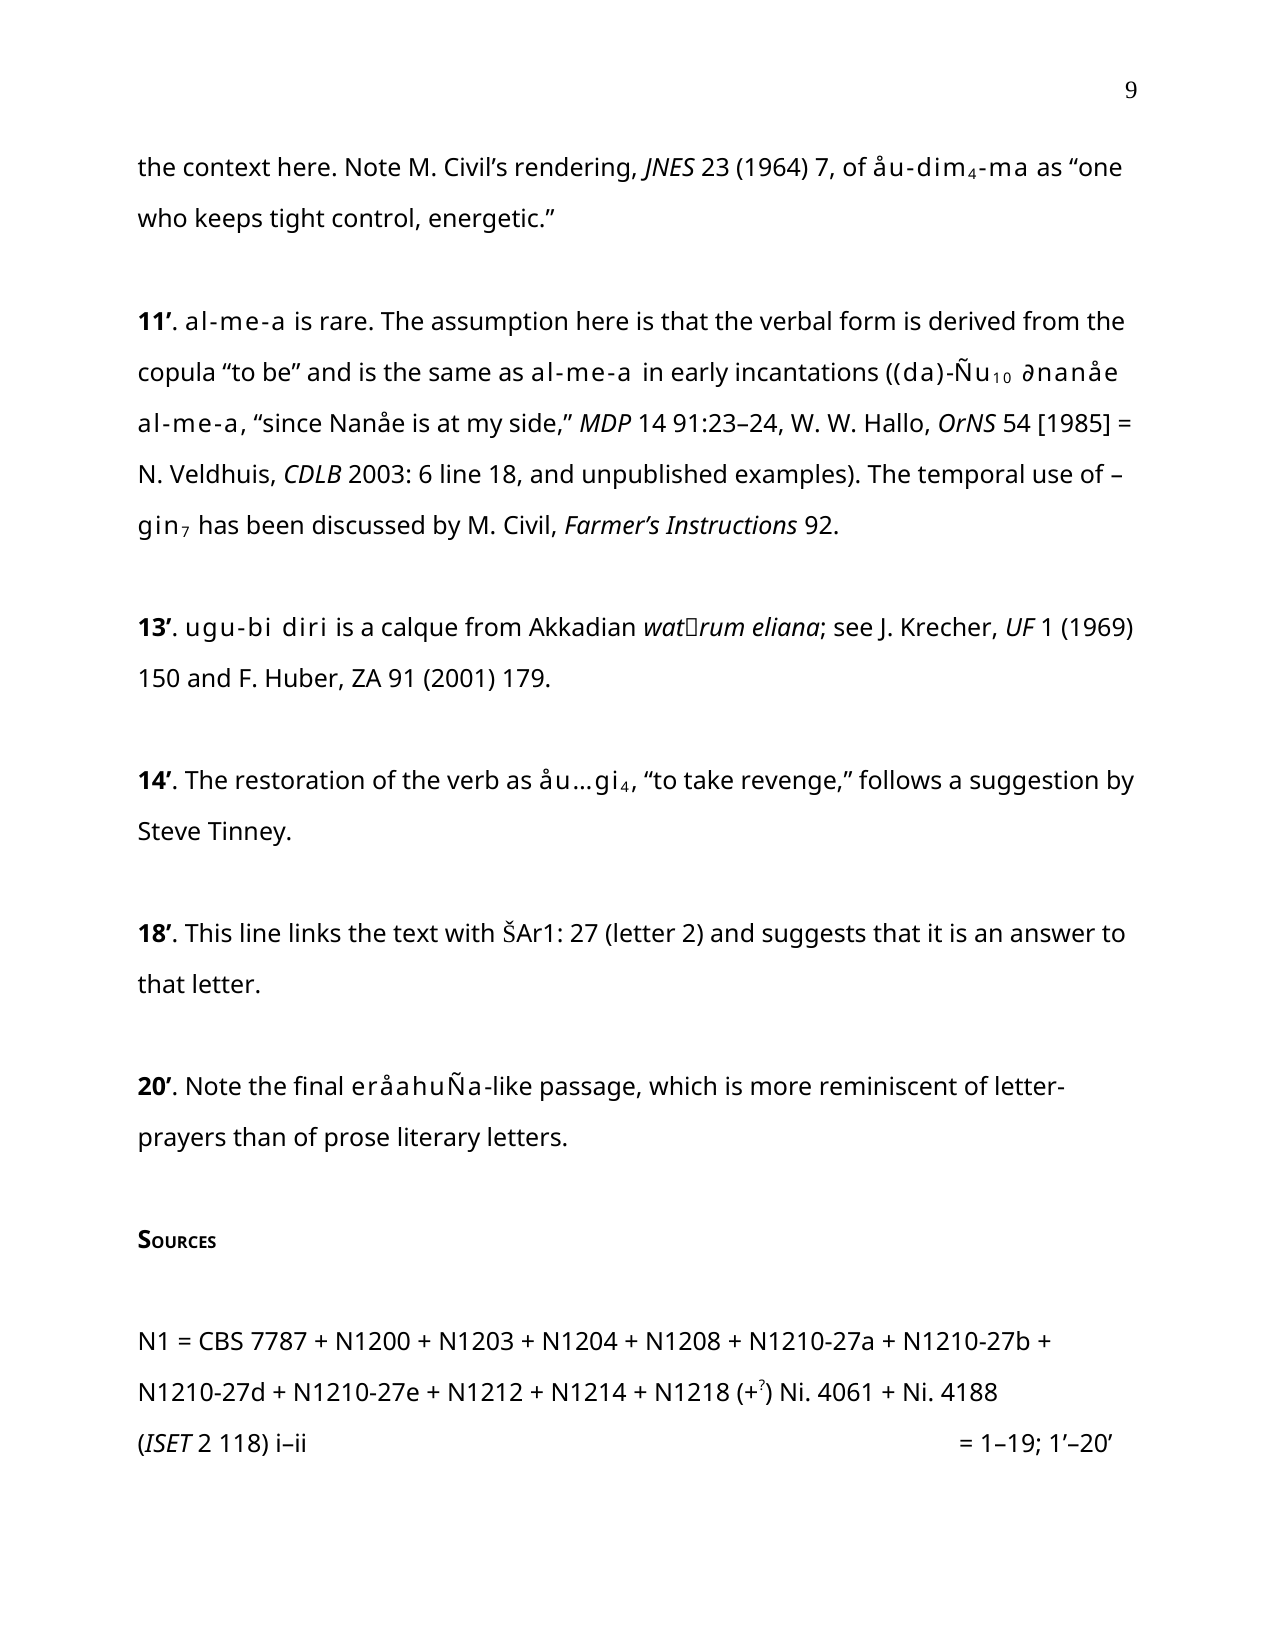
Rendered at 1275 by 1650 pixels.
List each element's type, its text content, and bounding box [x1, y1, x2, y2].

text 14’. The restoration of the verb as åu…gi4, “to take revenge,” follows a suggestion by Steve Tinney. [137, 762, 1138, 848]
text the context here. Note M. Civil’s rendering, JNES 23 (1964) 7, of åu-dim4-ma as “one who keeps tight control, energetic.” [137, 150, 1138, 235]
text 20’. Note the final eråahuÑa-like passage, which is more reminiscent of letter-prayers than of prose literary letters. [137, 1069, 1138, 1154]
text 11’. al-me-a is rare. The assumption here is that the verbal form is derived from the copula “to be” and is the same as al-me-a in early incantations ((da)-Ñu10 ∂nanåe al-me-a, “since Nanåe is at my side,” MDP 14 91:23–24, W. W. Hallo, OrNS 54 [1985] = N. Veldhuis, CDLB 2003: 6 line 18, and unpublished examples). The temporal use of –gin7 has been discussed by M. Civil, Farmer’s Instructions 92. [137, 303, 1138, 541]
text 13’. ugu-bi diri is a calque from Akkadian watrum eliana; see J. Krecher, UF 1 (1969) 150 and F. Huber, ZA 91 (2001) 179. [137, 609, 1138, 694]
subtitle Sources [137, 1222, 1138, 1256]
text 18’. This line links the text with ŠAr1: 27 (letter 2) and suggests that it is an answer to that letter. [137, 916, 1138, 1001]
text N1 = CBS 7787 + N1200 + N1203 + N1204 + N1208 + N1210-27a + N1210-27b + N1210-27d + N1210-27e + N1212 + N1214 + N1218 (+?) Ni. 4061 + Ni. 4188 (ISET 2 118) i–ii = 1–19; 1’–20’ [137, 1324, 1138, 1460]
